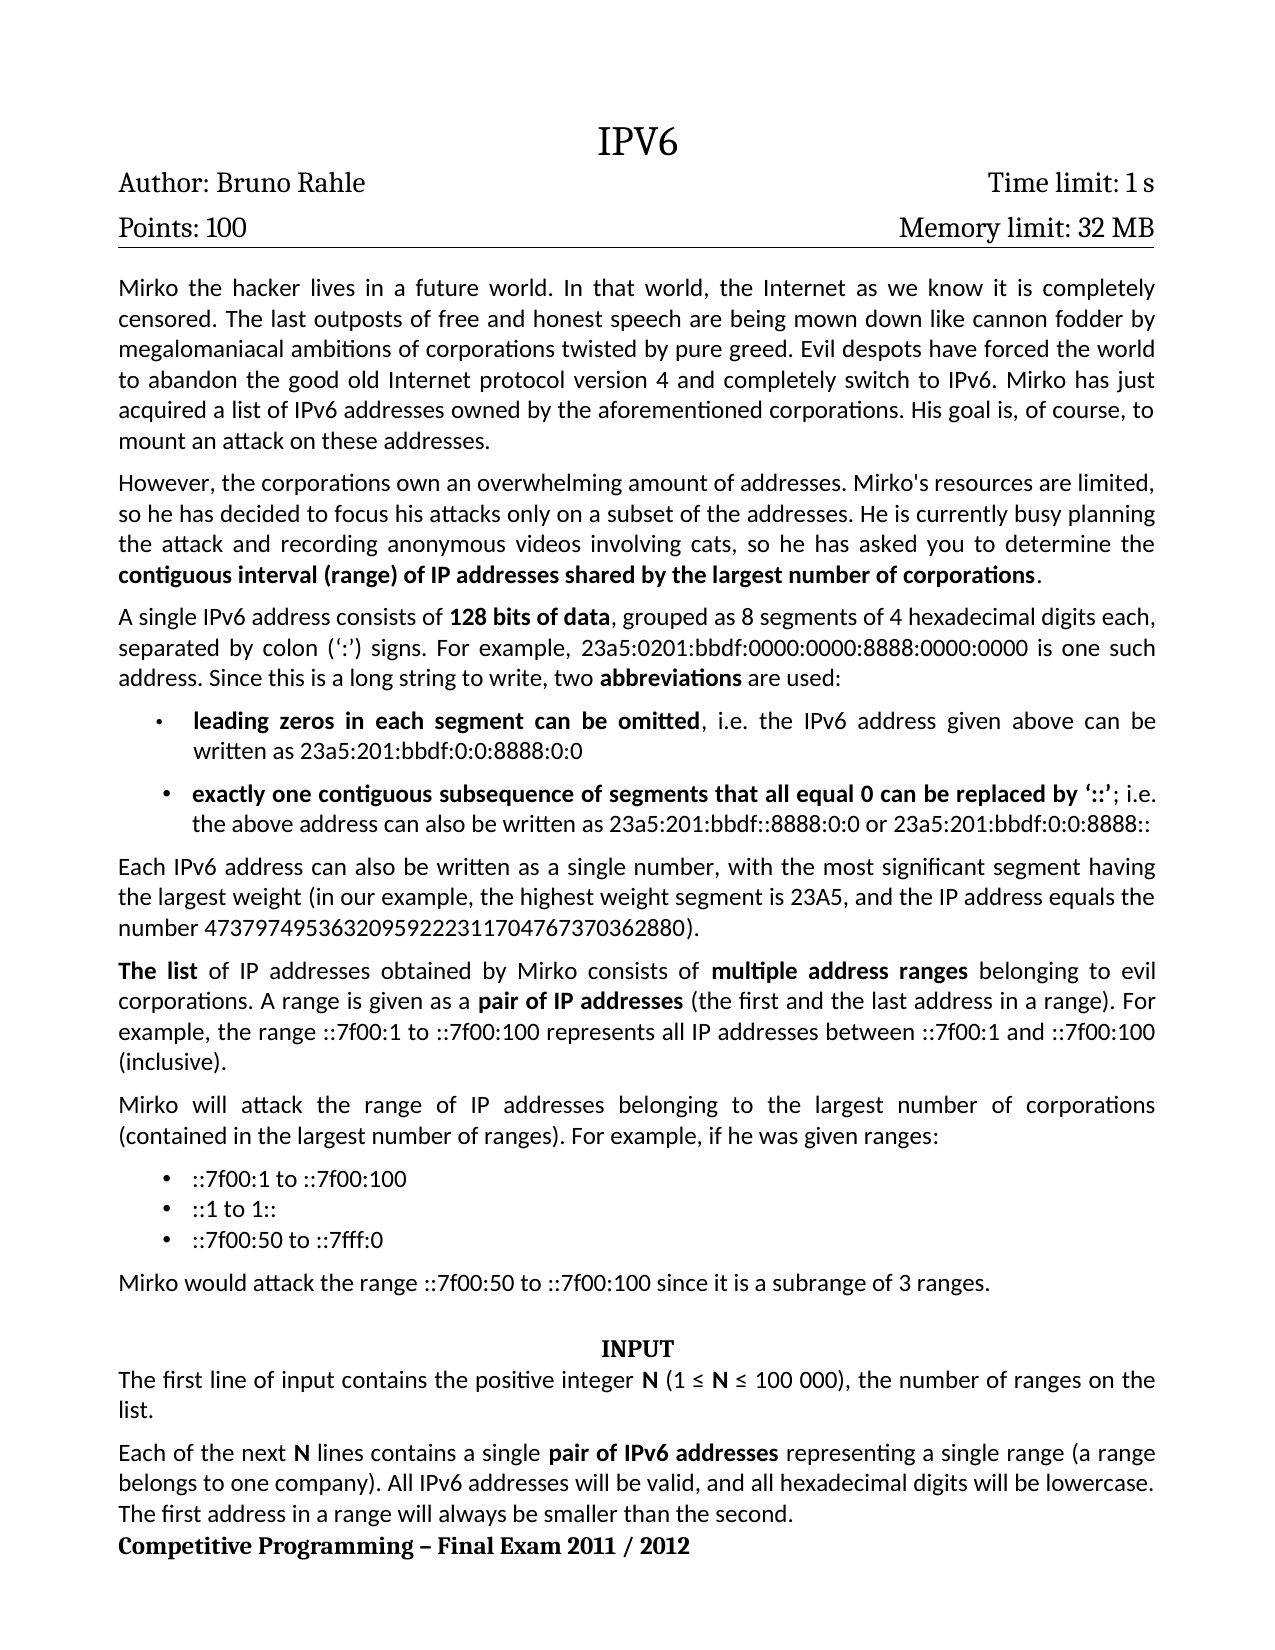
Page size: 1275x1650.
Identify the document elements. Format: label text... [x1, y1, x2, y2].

text However, the corporations own an overwhelming amount of addresses. Mirko's resources are limited, so he has decided to focus his attacks only on a subset of the addresses. He is currently busy planning the attack and recording anonymous videos involving cats, so he has asked you to determine the contiguous interval (range) of IP addresses shared by the largest number of corporations. [118, 467, 1157, 589]
list ::7f00:50 to ::7fff:0 [162, 1224, 1157, 1255]
subtitle INPUT [118, 1335, 1157, 1364]
list leading zeros in each segment can be omitted, i.e. the IPv6 address given above can be written as 23a5:201:bbdf:0:0:8888:0:0 [156, 705, 1157, 766]
text The list of IP addresses obtained by Mirko consists of multiple address ranges belonging to evil corporations. A range is given as a pair of IP addresses (the first and the last address in a range). For example, the range ::7f00:1 to ::7f00:100 represents all IP addresses between ::7f00:1 and ::7f00:100 (inclusive). [118, 955, 1157, 1077]
list ::1 to 1:: [162, 1194, 1157, 1224]
text Mirko would attack the range ::7f00:50 to ::7f00:100 since it is a subrange of 3 ranges. [118, 1267, 1157, 1298]
subtitle Points: 100 Memory limit: 32 MB [118, 212, 1154, 247]
text Mirko will attack the range of IP addresses belonging to the largest number of corporations (contained in the largest number of ranges). For example, if he was given ranges: [118, 1089, 1157, 1151]
list ::7f00:1 to ::7f00:100 [162, 1163, 1157, 1194]
text The first line of input contains the positive integer N (1 ≤ N ≤ 100 000), the number of ranges on the list. [118, 1364, 1157, 1425]
list Each IPv6 address can also be written as a single number, with the most significant segment having the largest weight (in our example, the highest weight segment is 23A5, and the IP address equals the number 47379749536320959222311704767370362880). [88, 851, 1157, 942]
text Each of the next N lines contains a single pair of IPv6 addresses representing a single range (a range belongs to one company). All IPv6 addresses will be valid, and all hexadecimal digits will be lowercase. The first address in a range will always be smaller than the second. [118, 1437, 1157, 1528]
subtitle IPV6 [118, 118, 1157, 166]
text A single IPv6 address consists of 128 bits of data, grouped as 8 segments of 4 hexadecimal digits each, separated by colon (‘:’) signs. For example, 23a5:0201:bbdf:0000:0000:8888:0000:0000 is one such address. Since this is a long string to write, two abbreviations are used: [118, 601, 1157, 693]
list exactly one contiguous subsequence of segments that all equal 0 can be replaced by ‘::’; i.e. the above address can also be written as 23a5:201:bbdf::8888:0:0 or 23a5:201:bbdf:0:0:8888:: [162, 778, 1157, 839]
text Mirko the hacker lives in a future world. In that world, the Internet as we know it is completely censored. The last outposts of free and honest speech are being mown down like cannon fodder by megalomaniacal ambitions of corporations twisted by pure greed. Evil despots have forced the world to abandon the good old Internet protocol version 4 and completely switch to IPv6. Mirko has just acquired a list of IPv6 addresses owned by the aforementioned corporations. His goal is, of course, to mount an attack on these addresses. [118, 272, 1157, 455]
subtitle Author: Bruno Rahle Time limit: 1 s [118, 166, 1154, 199]
